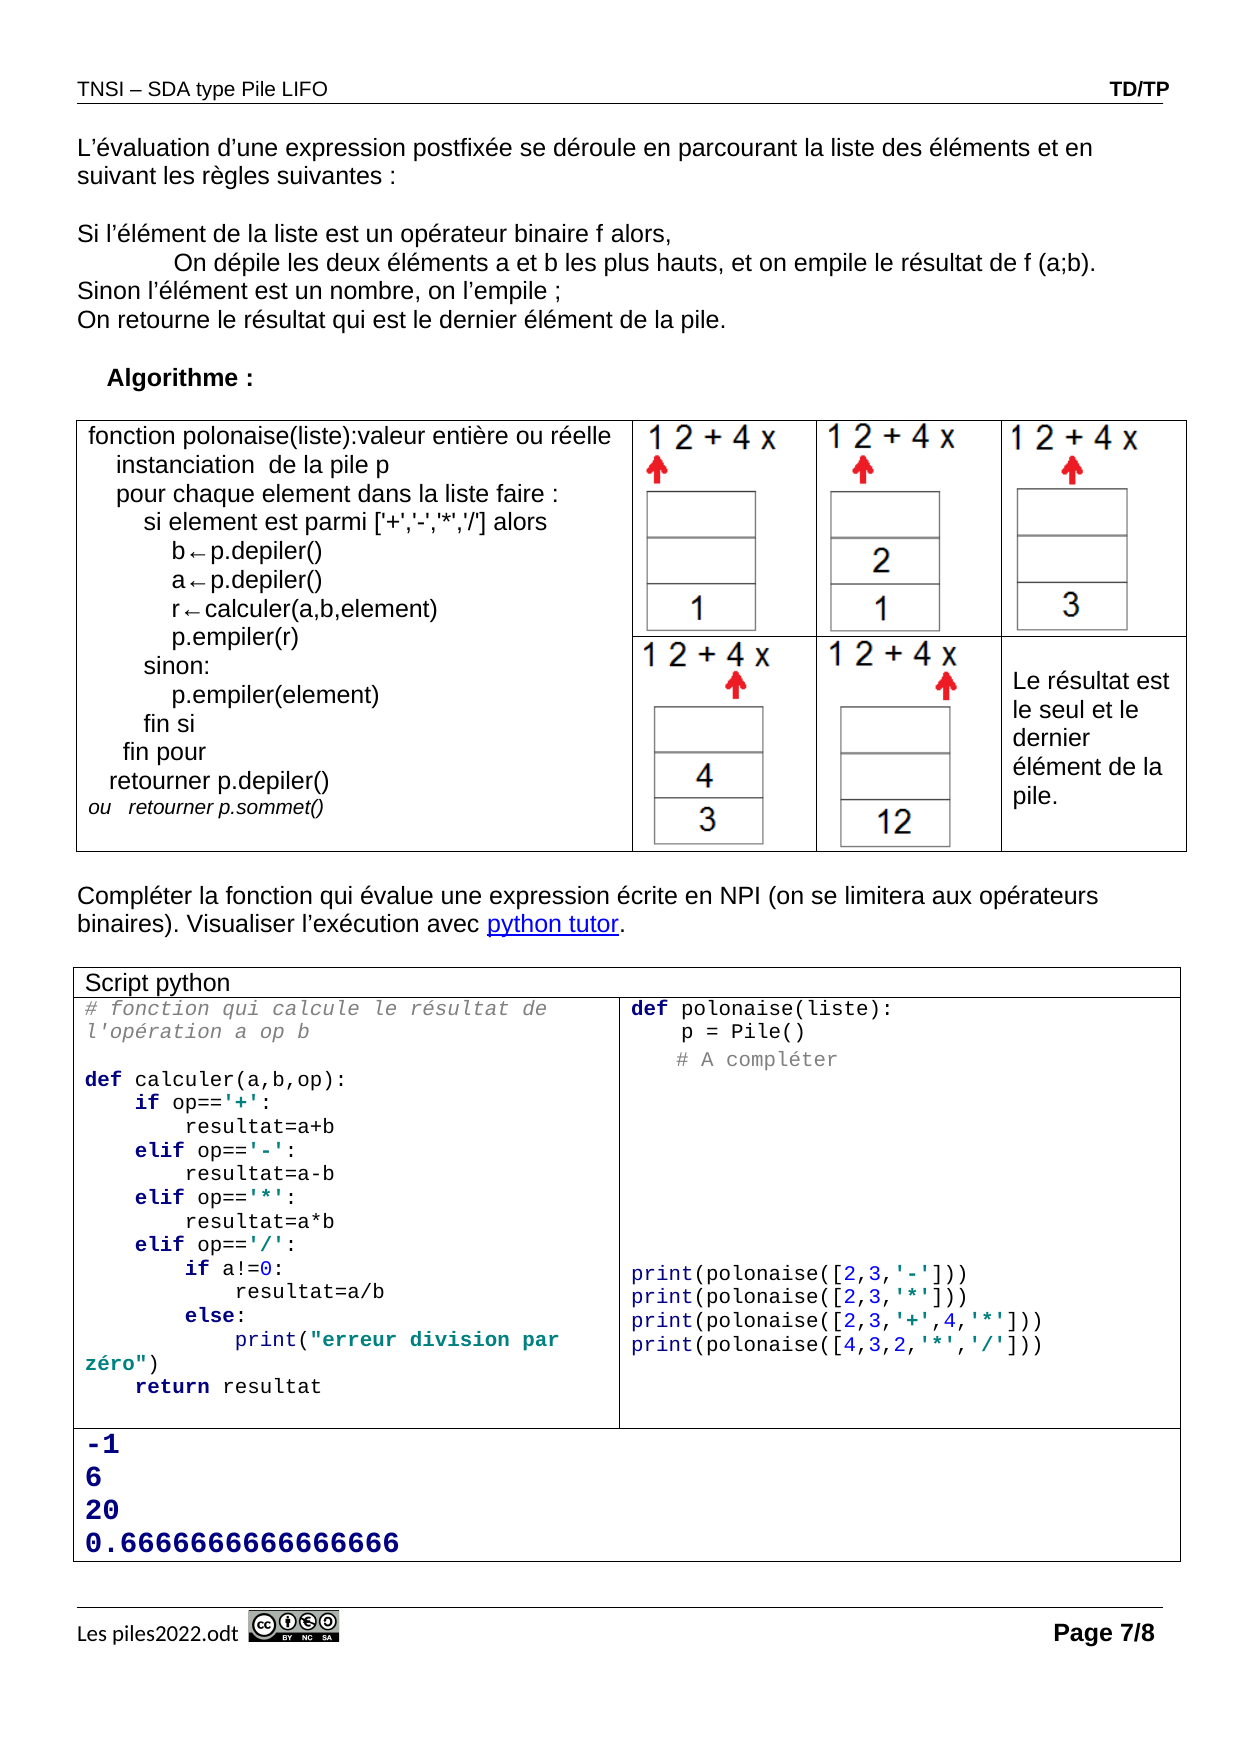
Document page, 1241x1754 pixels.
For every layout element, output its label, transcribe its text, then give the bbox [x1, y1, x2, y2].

table_cell -1 6 20 0.6666666666666666 [74, 1429, 84, 1561]
text Si l’élément de la liste est un opérateur binaire f alors, [77, 219, 1163, 248]
table_header [633, 421, 643, 636]
table_header fonction polonaise(liste):valeur entière ou réelle instanciation de la pile p pour chaque element dans la liste faire : si element est parmi ['+','-','*','/'] alors b←p.depiler() a←p.depiler() r←calculer(a,b,element) p.empiler(r) sinon: p.empiler(element) fin si fin pour retourner p.depiler() ou retourner p.sommet() [77, 421, 632, 851]
table_cell def polonaise(liste): p = Pile() # A compléter print(polonaise([2,3,'-'])) print(polonaise([2,3,'*'])) print(polonaise([2,3,'+',4,'*'])) print(polonaise([4,3,2,'*','/'])) [620, 998, 1180, 1428]
table_cell [817, 637, 828, 851]
table_cell -1 6 20 0.6666666666666666 [1169, 1429, 1180, 1561]
table_header Script python [74, 968, 1180, 997]
table_cell [963, 637, 1001, 851]
text Sinon l’élément est un nombre, on l’empile ; [77, 276, 1163, 305]
picture [248, 1610, 340, 1642]
text Compléter la fonction qui évalue une expression écrite en NPI (on se limitera aux opérateurs binaires). Visualiser l’exécution avec python tutor. [77, 881, 1163, 938]
table_cell [633, 637, 816, 851]
table_header [1002, 421, 1186, 636]
text L’évaluation d’une expression postfixée se déroule en parcourant la liste des éléments et en suivant les règles suivantes : [77, 133, 1163, 190]
table_header [817, 421, 1001, 636]
table_header [782, 421, 816, 636]
table_cell Le résultat est le seul et le dernier élément de la pile. [1002, 637, 1186, 851]
list On dépile les deux éléments a et b les plus hauts, et on empile le résultat de f (a;b). [173, 248, 1163, 276]
text Algorithme : [77, 363, 1163, 391]
text On retourne le résultat qui est le dernier élément de la pile. [77, 305, 1163, 334]
